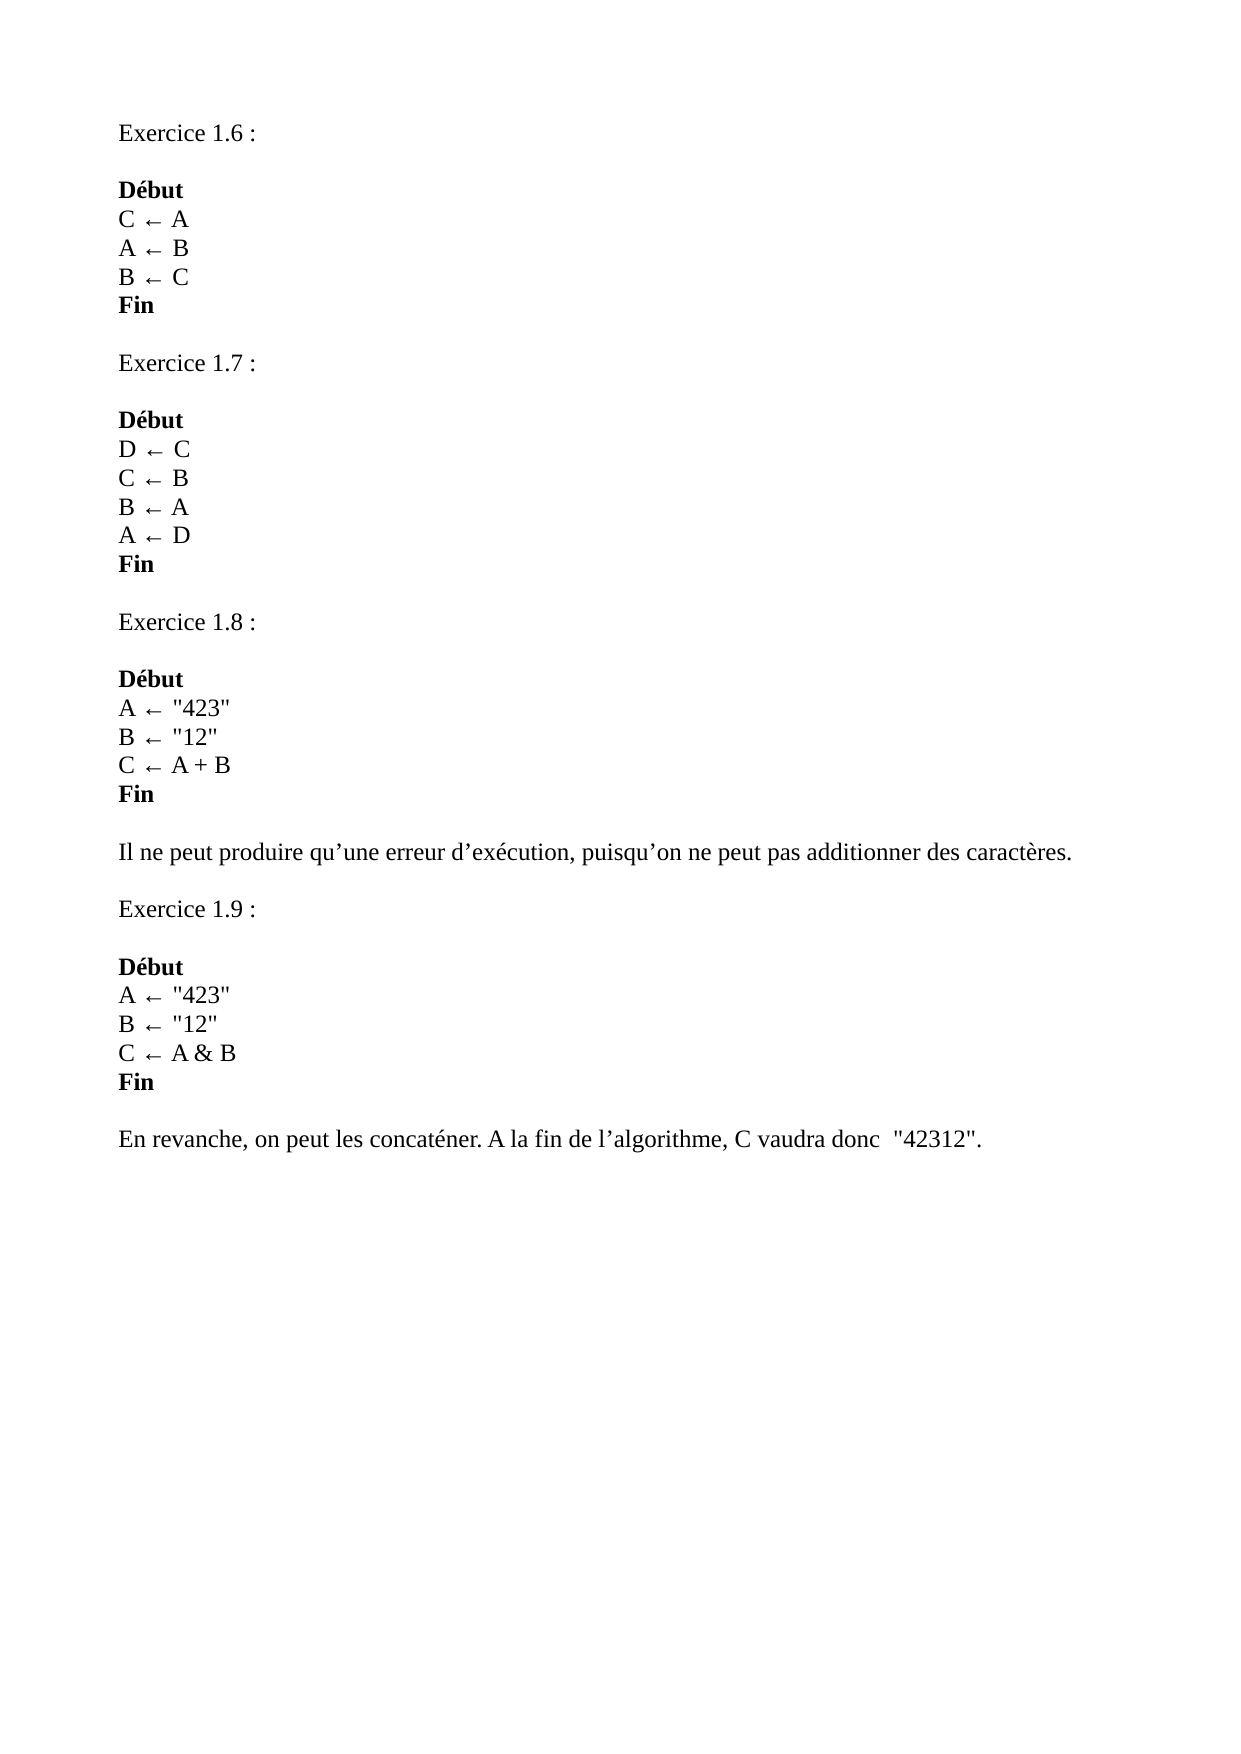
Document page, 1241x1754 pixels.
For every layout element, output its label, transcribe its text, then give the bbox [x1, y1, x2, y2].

text Exercice 1.7 : [118, 348, 1122, 377]
text Fin [118, 779, 1122, 808]
text Début [118, 176, 1122, 204]
text C ← A [118, 204, 1122, 233]
text Fin [118, 291, 1122, 319]
text B ← "12" [118, 722, 1122, 751]
text C ← A & B [118, 1038, 1122, 1067]
text Fin [118, 1067, 1122, 1096]
text C ← A + B [118, 751, 1122, 779]
text A ← D [118, 521, 1122, 549]
text A ← "423" [118, 693, 1122, 722]
text Il ne peut produire qu’une erreur d’exécution, puisqu’on ne peut pas additionner des caractères. [118, 837, 1122, 866]
text En revanche, on peut les concaténer. A la fin de l’algorithme, C vaudra donc "42312". [118, 1124, 1122, 1153]
text Exercice 1.9 : [118, 894, 1122, 923]
text B ← A [118, 492, 1122, 521]
text Début [118, 952, 1122, 981]
text B ← C [118, 262, 1122, 291]
text Début [118, 664, 1122, 693]
text B ← "12" [118, 1009, 1122, 1038]
text C ← B [118, 463, 1122, 492]
text Exercice 1.6 : [118, 118, 1122, 147]
text A ← "423" [118, 981, 1122, 1009]
text Début [118, 406, 1122, 434]
text A ← B [118, 233, 1122, 262]
text Fin [118, 549, 1122, 578]
text D ← C [118, 434, 1122, 463]
text Exercice 1.8 : [118, 607, 1122, 636]
